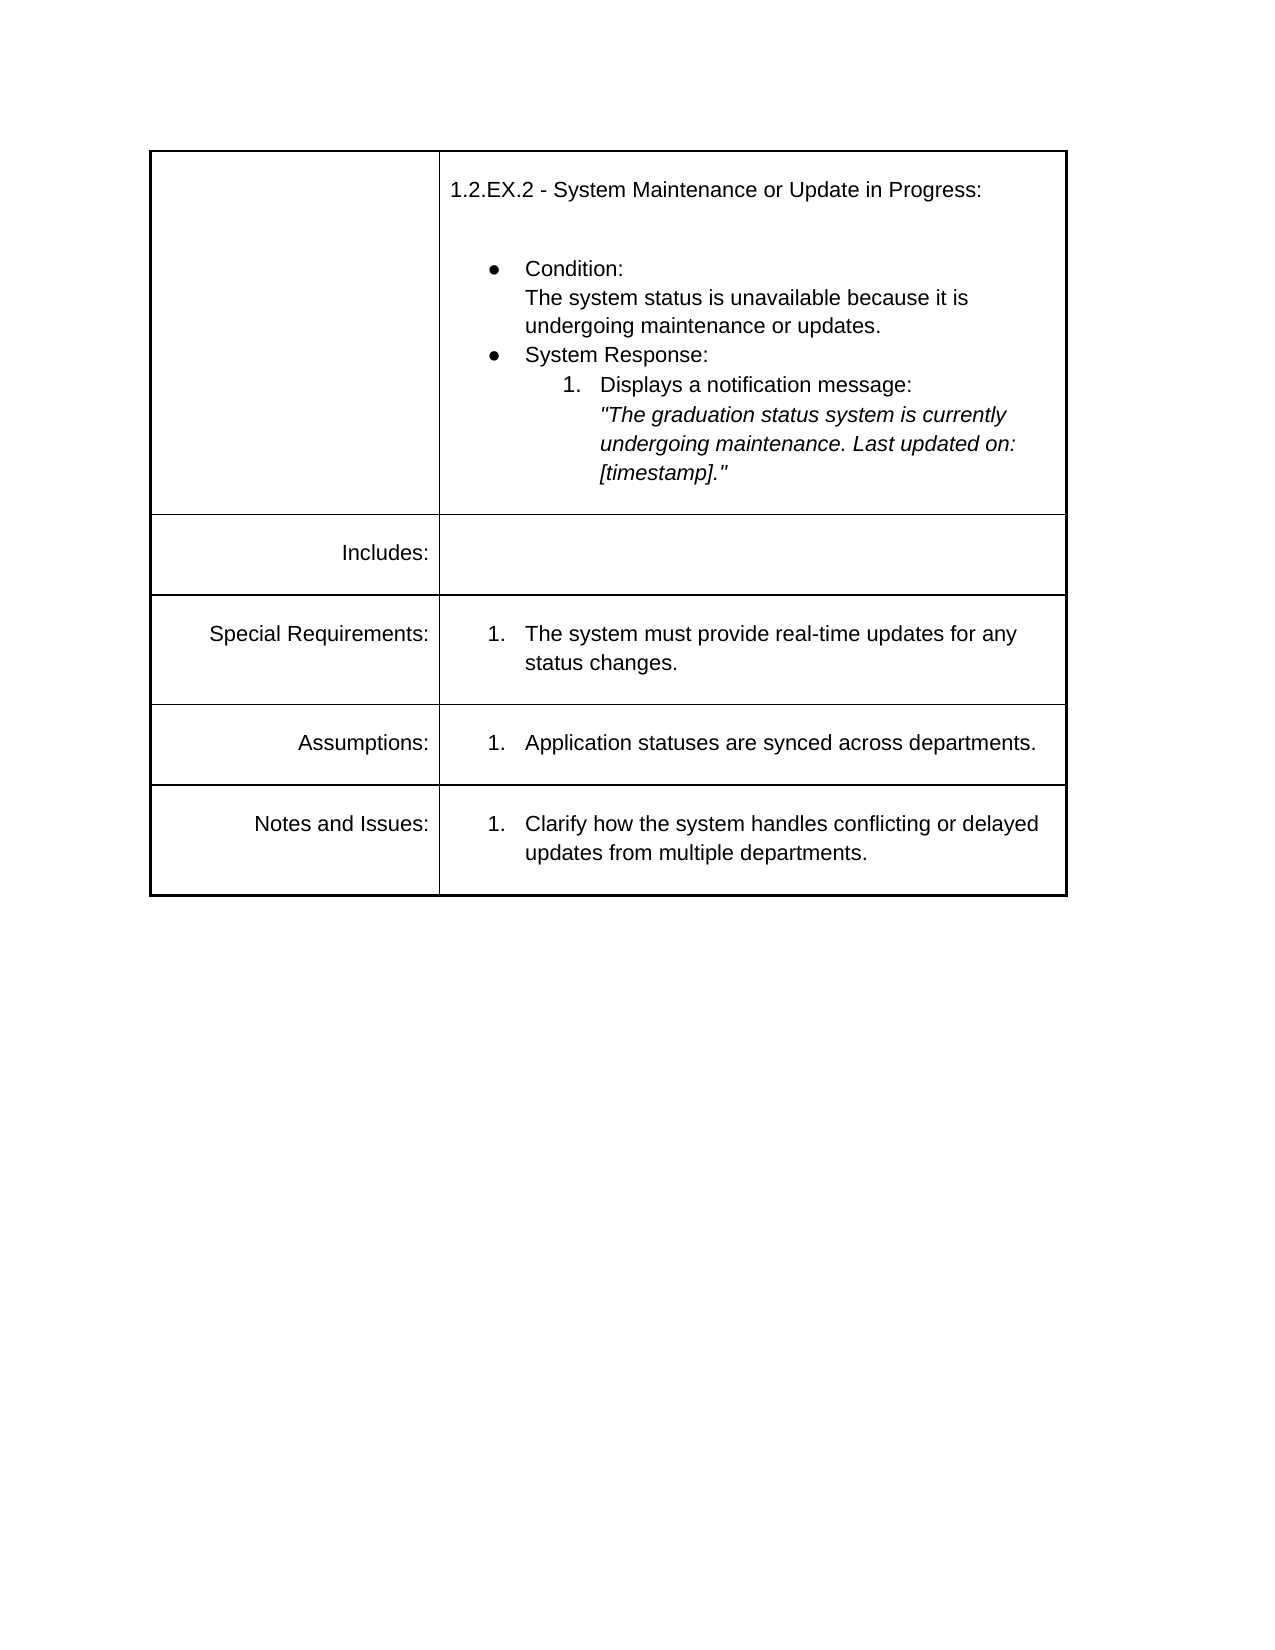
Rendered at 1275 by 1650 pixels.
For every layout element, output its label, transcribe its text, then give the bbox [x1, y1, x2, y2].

table_cell [152, 152, 439, 513]
table_cell Assumptions: [152, 705, 439, 784]
table_cell [440, 515, 1065, 594]
table_cell Notes and Issues: [152, 786, 439, 893]
table_cell Clarify how the system handles conflicting or delayed updates from multiple departments. [440, 786, 1065, 893]
table_cell Special Requirements: [152, 596, 439, 703]
table_cell The system must provide real-time updates for any status changes. [440, 596, 1065, 703]
table_cell 1.2.EX.2 - System Maintenance or Update in Progress: Condition: The system status is unavailable because it is undergoing maintenance or updates. System Response: Displays a notification message: "The graduation status system is currently undergoing maintenance. Last updated on: [timestamp]." [440, 152, 1065, 513]
table_cell Application statuses are synced across departments. [440, 705, 1065, 784]
table_cell Includes: [152, 515, 439, 594]
